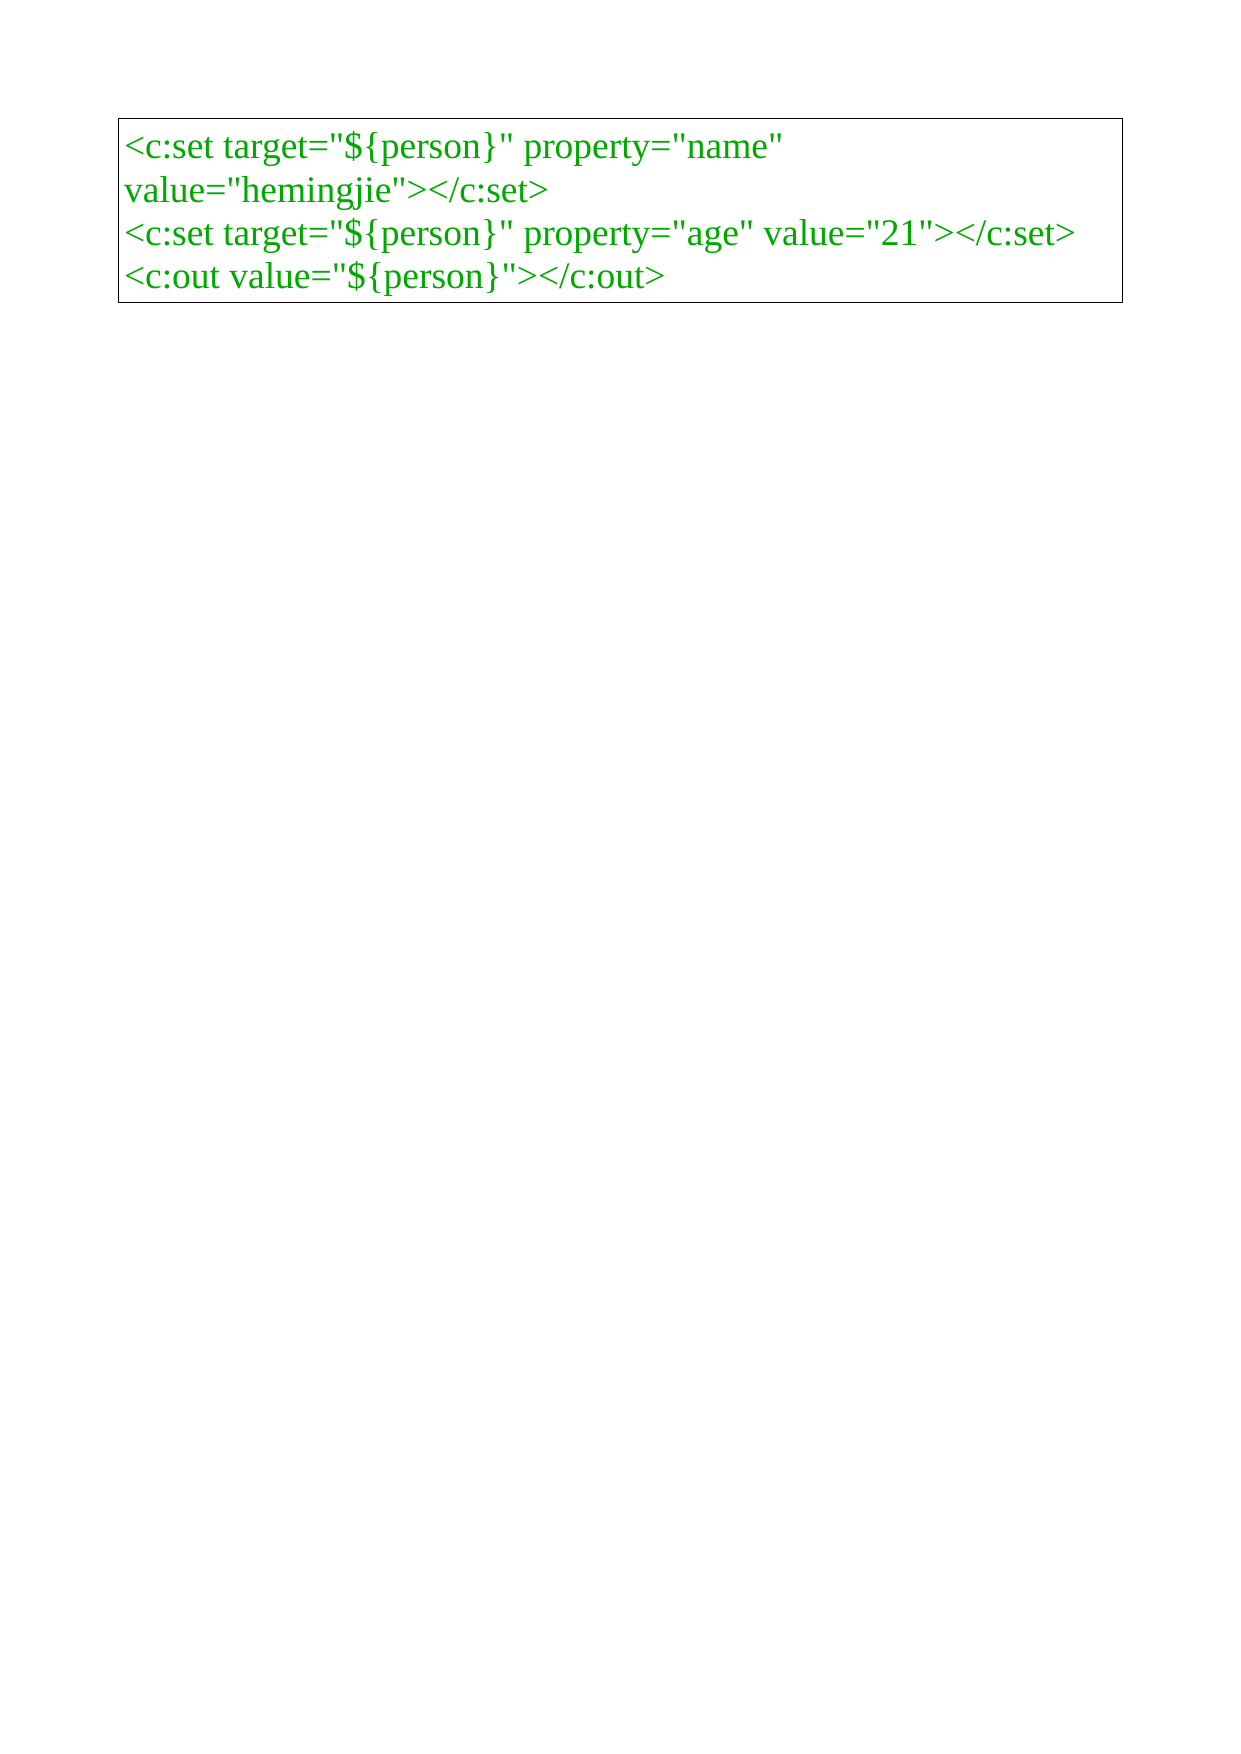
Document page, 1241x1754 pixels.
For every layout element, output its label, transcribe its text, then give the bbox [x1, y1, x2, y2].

table_header <c:set target="${person}" property="name" value="hemingjie"></c:set> <c:set target="${person}" property="age" value="21"></c:set> <c:out value="${person}"></c:out> [119, 119, 1122, 302]
